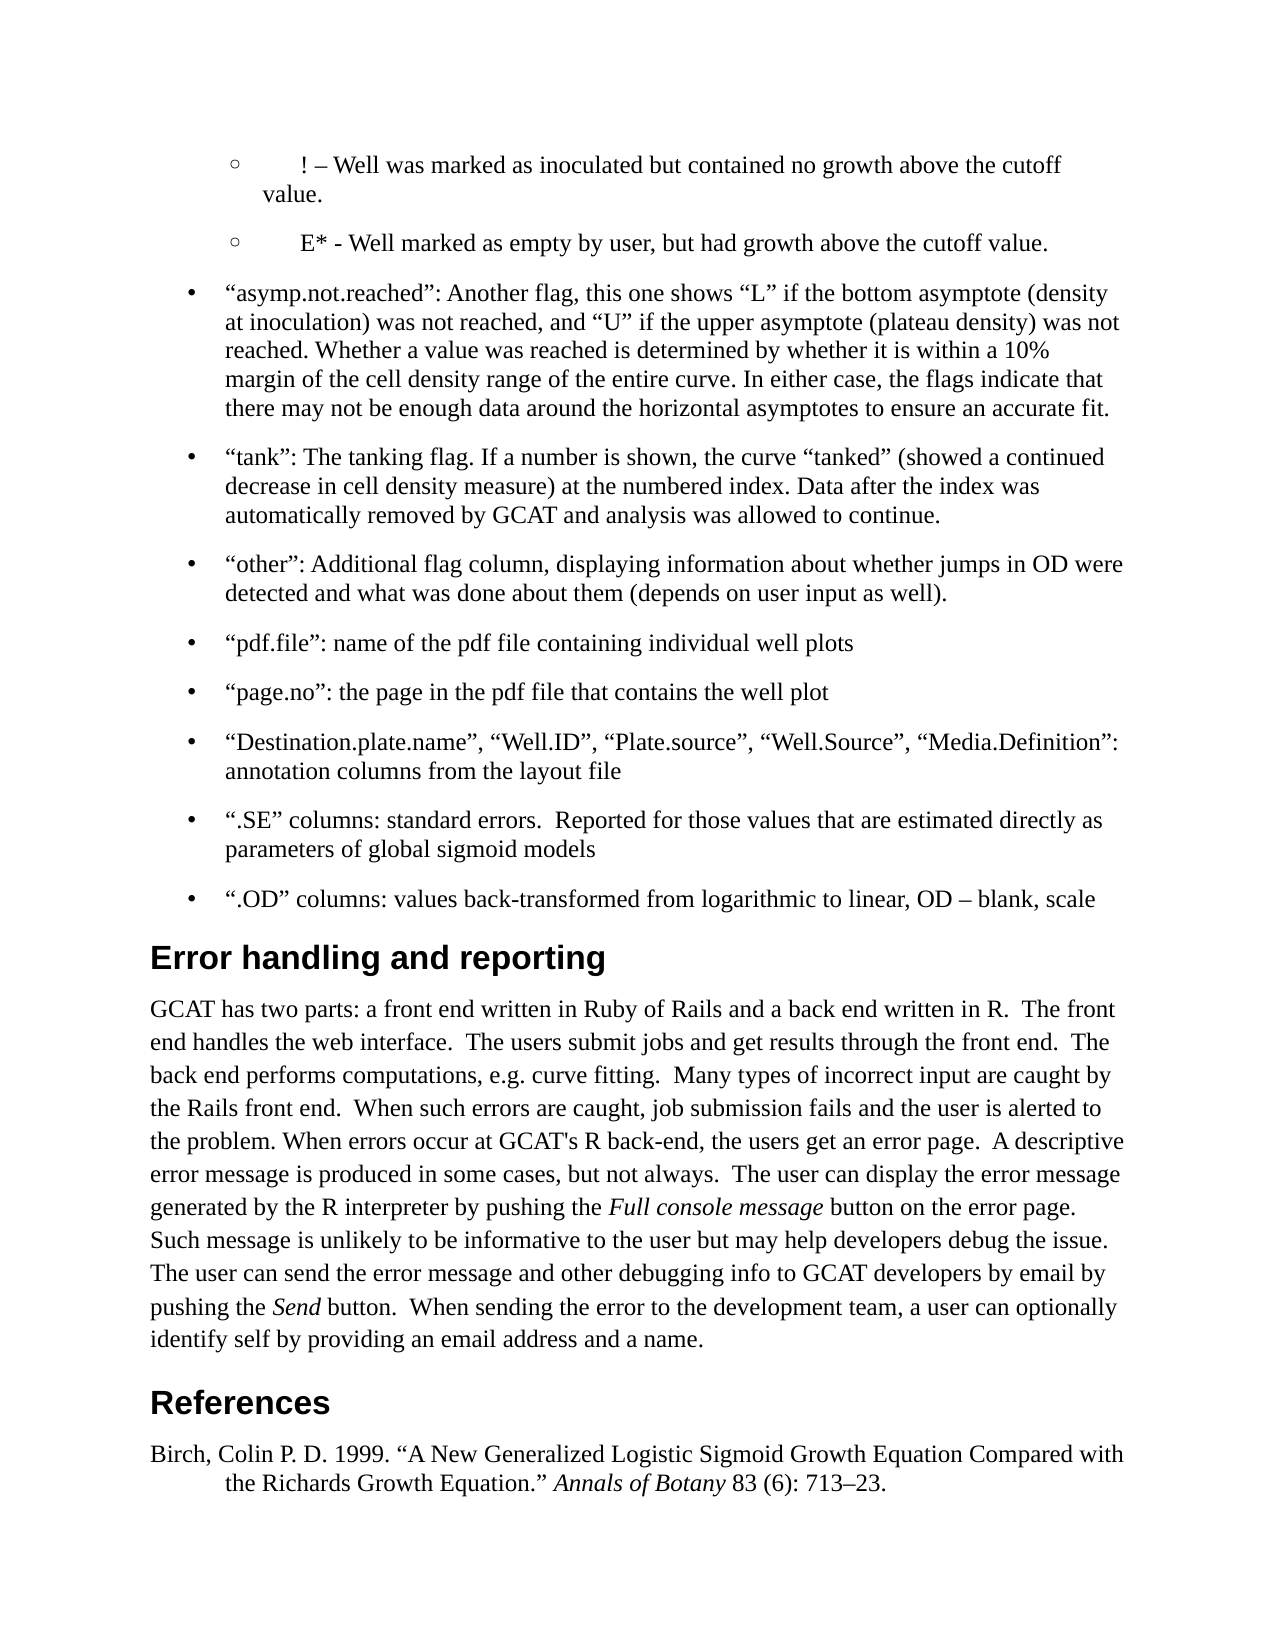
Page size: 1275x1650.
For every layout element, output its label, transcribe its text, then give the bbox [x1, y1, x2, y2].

text GCAT has two parts: a front end written in Ruby of Rails and a back end written in R. The front end handles the web interface. The users submit jobs and get results through the front end. The back end performs computations, e.g. curve fitting. Many types of incorrect input are caught by the Rails front end. When such errors are caught, job submission fails and the user is alerted to the problem. When errors occur at GCAT's R back-end, the users get an error page. A descriptive error message is produced in some cases, but not always. The user can display the error message generated by the R interpreter by pushing the Full console message button on the error page. Such message is unlikely to be informative to the user but may help developers debug the issue. The user can send the error message and other debugging info to GCAT developers by email by pushing the Send button. When sending the error to the development team, a user can optionally identify self by providing an email address and a name. [150, 994, 1125, 1353]
list “pdf.file”: name of the pdf file containing individual well plots [187, 628, 1125, 657]
list “page.no”: the page in the pdf file that contains the well plot [187, 677, 1125, 706]
text Birch, Colin P. D. 1999. “A New Generalized Logistic Sigmoid Growth Equation Compared with the Richards Growth Equation.” Annals of Botany 83 (6): 713–23. [150, 1439, 1125, 1497]
subtitle References [150, 1383, 1125, 1421]
list “.OD” columns: values back-transformed from logarithmic to linear, OD – blank, scale [187, 884, 1125, 912]
list “Destination.plate.name”, “Well.ID”, “Plate.source”, “Well.Source”, “Media.Definition”: annotation columns from the layout file [187, 727, 1125, 784]
list “other”: Additional flag column, displaying information about whether jumps in OD were detected and what was done about them (depends on user input as well). [187, 549, 1125, 607]
list “asymp.not.reached”: Another flag, this one shows “L” if the bottom asymptote (density at inoculation) was not reached, and “U” if the upper asymptote (plateau density) was not reached. Whether a value was reached is determined by whether it is within a 10% margin of the cell density range of the entire curve. In either case, the flags indicate that there may not be enough data around the horizontal asymptotes to ensure an accurate fit. [187, 278, 1125, 422]
list E* - Well marked as empty by user, but had growth above the cutoff value. [225, 228, 1125, 257]
subtitle Error handling and reporting [150, 937, 1125, 976]
list “.SE” columns: standard errors. Reported for those values that are estimated directly as parameters of global sigmoid models [187, 805, 1125, 863]
list ! – Well was marked as inoculated but contained no growth above the cutoff value. [225, 150, 1125, 207]
list “tank”: The tanking flag. If a number is shown, the curve “tanked” (showed a continued decrease in cell density measure) at the numbered index. Data after the index was automatically removed by GCAT and analysis was allowed to continue. [187, 442, 1125, 529]
